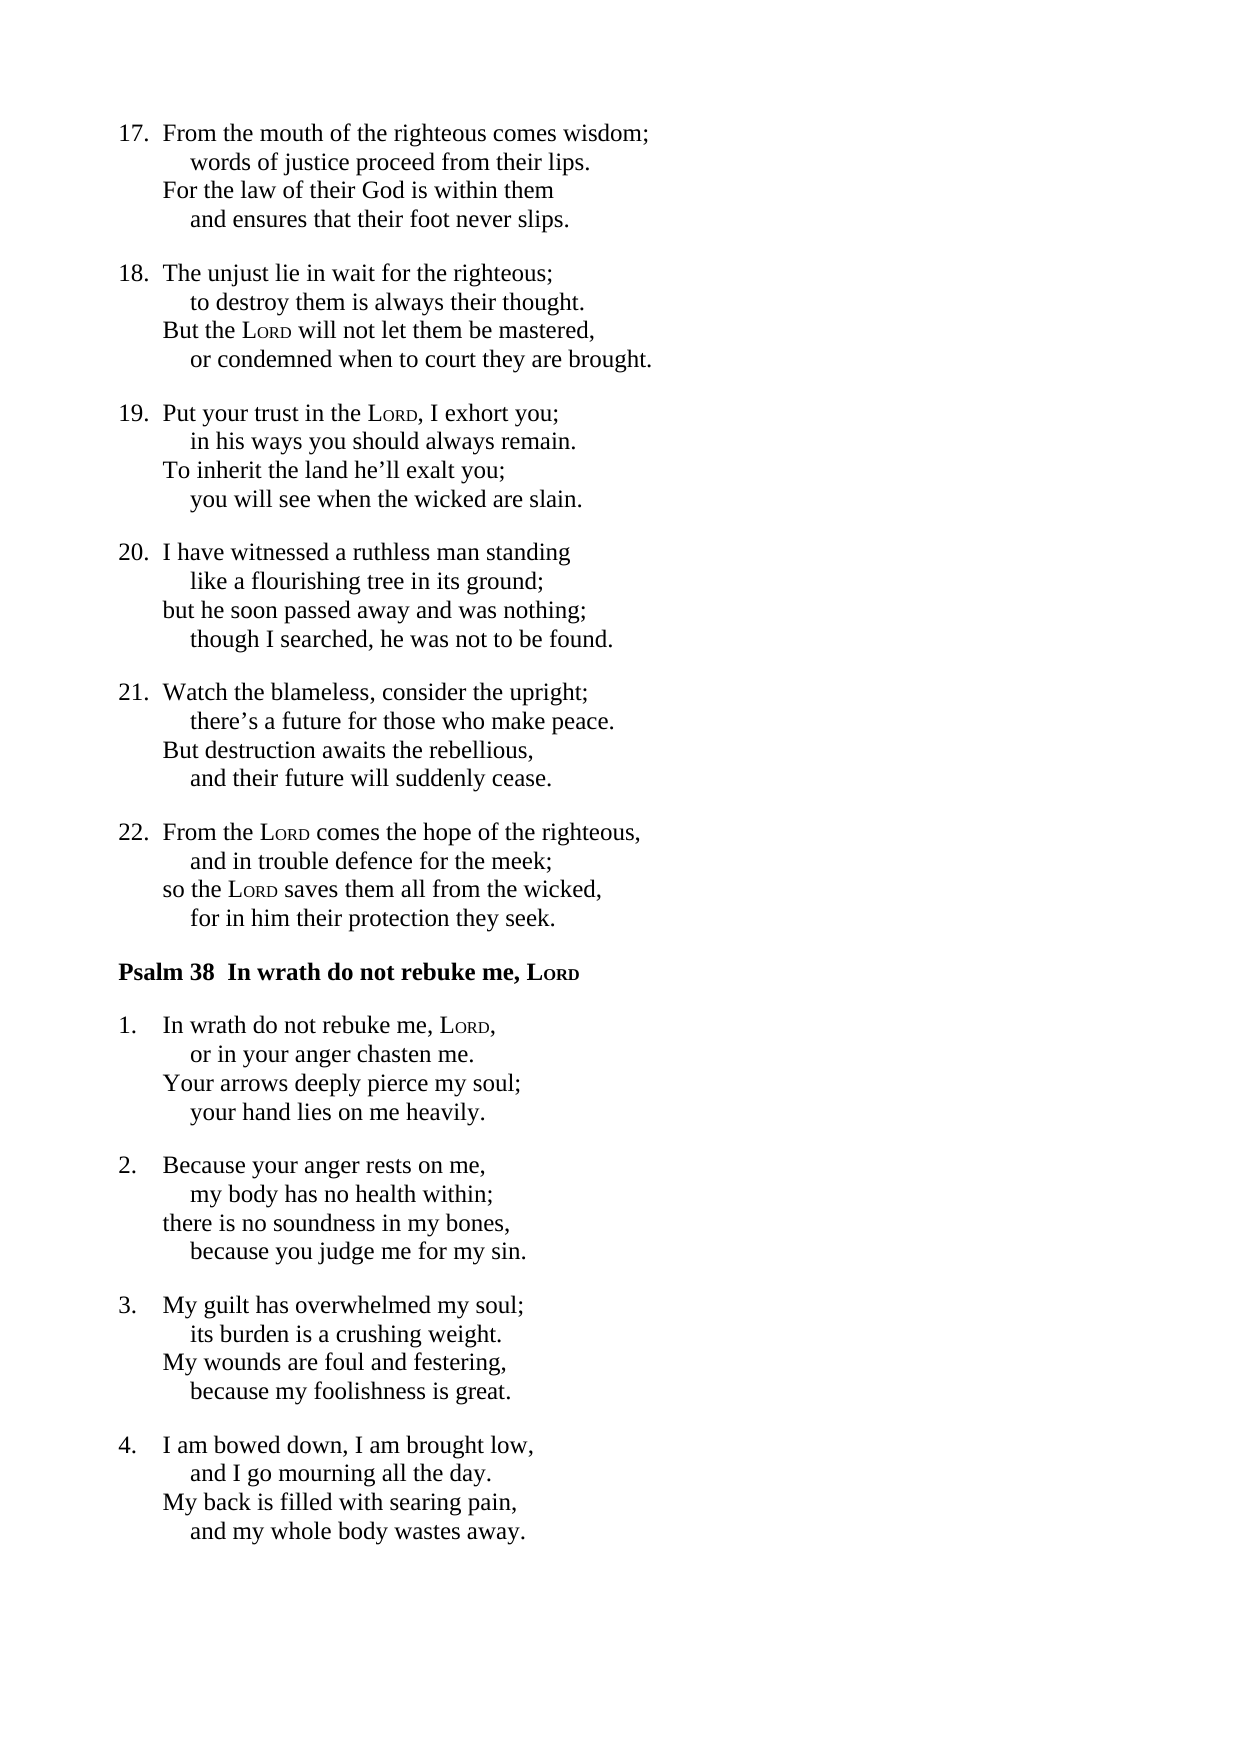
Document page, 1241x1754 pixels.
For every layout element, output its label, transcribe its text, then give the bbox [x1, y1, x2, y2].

text and ensures that their foot never slips. [171, 204, 1122, 233]
subtitle Psalm 38 In wrath do not rebuke me, Lord [118, 957, 1122, 986]
text my body has no health within; [171, 1179, 1122, 1208]
text 19. Put your trust in the Lord, I exhort you; [118, 398, 1122, 426]
text like a flourishing tree in its ground; [171, 566, 1122, 595]
text 20. I have witnessed a ruthless man standing [118, 537, 1122, 566]
text 4. I am bowed down, I am brought low, [118, 1430, 1122, 1458]
text To inherit the land he’ll exalt you; [162, 455, 1122, 484]
text and my whole body wastes away. [171, 1516, 1122, 1545]
text its burden is a crushing weight. [171, 1319, 1122, 1347]
text because my foolishness is great. [171, 1376, 1122, 1405]
text in his ways you should always remain. [171, 426, 1122, 455]
text Your arrows deeply pierce my soul; [162, 1068, 1122, 1097]
text 2. Because your anger rests on me, [118, 1150, 1122, 1179]
text there’s a future for those who make peace. [171, 706, 1122, 735]
text though I searched, he was not to be found. [171, 624, 1122, 652]
text words of justice proceed from their lips. [171, 147, 1122, 176]
text My wounds are foul and festering, [162, 1347, 1122, 1376]
text 1. In wrath do not rebuke me, Lord, [118, 1010, 1122, 1039]
text for in him their protection they seek. [171, 903, 1122, 932]
text 17. From the mouth of the righteous comes wisdom; [118, 118, 1122, 147]
text there is no soundness in my bones, [162, 1208, 1122, 1236]
text and their future will suddenly cease. [171, 763, 1122, 792]
text your hand lies on me heavily. [171, 1097, 1122, 1125]
text or in your anger chasten me. [171, 1039, 1122, 1068]
text and in trouble defence for the meek; [171, 846, 1122, 874]
text 22. From the Lord comes the hope of the righteous, [118, 817, 1122, 846]
text you will see when the wicked are slain. [171, 484, 1122, 513]
text because you judge me for my sin. [171, 1236, 1122, 1265]
text My back is filled with searing pain, [162, 1487, 1122, 1516]
text 21. Watch the blameless, consider the upright; [118, 677, 1122, 706]
text to destroy them is always their thought. [171, 287, 1122, 315]
text But the Lord will not let them be mastered, [162, 315, 1122, 344]
text or condemned when to court they are brought. [171, 344, 1122, 373]
text 18. The unjust lie in wait for the righteous; [118, 258, 1122, 287]
text so the Lord saves them all from the wicked, [162, 874, 1122, 903]
text but he soon passed away and was nothing; [162, 595, 1122, 624]
text For the law of their God is within them [162, 176, 1122, 204]
text But destruction awaits the rebellious, [162, 735, 1122, 763]
text and I go mourning all the day. [171, 1458, 1122, 1487]
text 3. My guilt has overwhelmed my soul; [118, 1290, 1122, 1319]
